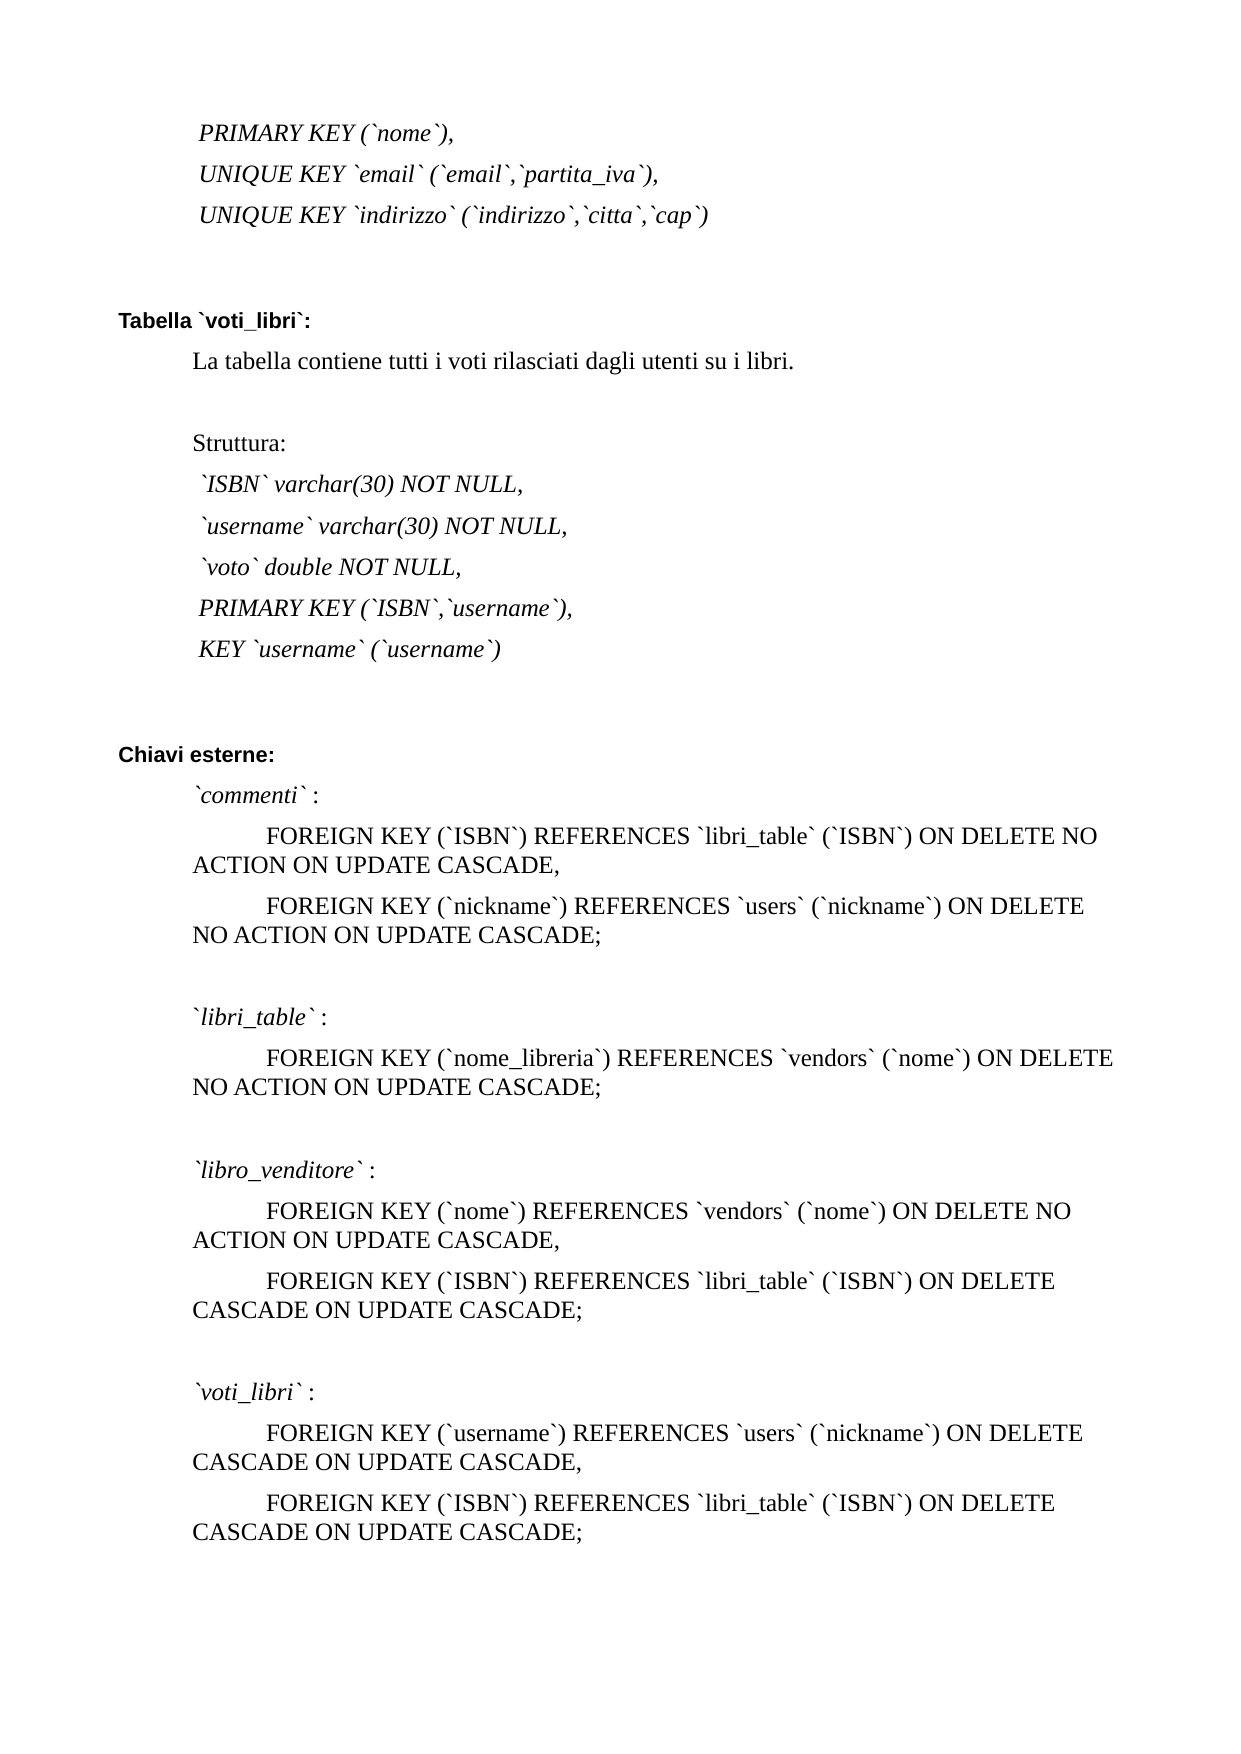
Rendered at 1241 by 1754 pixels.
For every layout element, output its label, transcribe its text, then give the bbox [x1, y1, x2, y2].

subtitle Tabella `voti_libri`: [118, 308, 1122, 333]
text La tabella contiene tutti i voti rilasciati dagli utenti su i libri. [118, 346, 1122, 374]
text FOREIGN KEY (`nickname`) REFERENCES `users` (`nickname`) ON DELETE NO ACTION ON UPDATE CASCADE; [192, 891, 1122, 948]
text `ISBN` varchar(30) NOT NULL, [118, 469, 1122, 498]
text UNIQUE KEY `email` (`email`,`partita_iva`), [192, 159, 1122, 188]
text `username` varchar(30) NOT NULL, [192, 511, 1122, 539]
text FOREIGN KEY (`ISBN`) REFERENCES `libri_table` (`ISBN`) ON DELETE CASCADE ON UPDATE CASCADE; [192, 1266, 1122, 1323]
text `voto` double NOT NULL, [192, 552, 1122, 581]
text FOREIGN KEY (`ISBN`) REFERENCES `libri_table` (`ISBN`) ON DELETE CASCADE ON UPDATE CASCADE; [192, 1488, 1122, 1546]
text FOREIGN KEY (`nome`) REFERENCES `vendors` (`nome`) ON DELETE NO ACTION ON UPDATE CASCADE, [192, 1196, 1122, 1253]
text PRIMARY KEY (`nome`), [192, 118, 1122, 147]
text `voti_libri` : [192, 1377, 1122, 1406]
text UNIQUE KEY `indirizzo` (`indirizzo`,`citta`,`cap`) [192, 201, 1122, 229]
text `libri_table` : [192, 1002, 1122, 1031]
text `commenti` : [192, 780, 1122, 808]
subtitle Chiavi esterne: [118, 742, 1122, 767]
text FOREIGN KEY (`nome_libreria`) REFERENCES `vendors` (`nome`) ON DELETE NO ACTION ON UPDATE CASCADE; [192, 1043, 1122, 1101]
text KEY `username` (`username`) [192, 634, 1122, 663]
text PRIMARY KEY (`ISBN`,`username`), [192, 593, 1122, 622]
text FOREIGN KEY (`ISBN`) REFERENCES `libri_table` (`ISBN`) ON DELETE NO ACTION ON UPDATE CASCADE, [192, 821, 1122, 878]
text Struttura: [118, 428, 1122, 457]
text FOREIGN KEY (`username`) REFERENCES `users` (`nickname`) ON DELETE CASCADE ON UPDATE CASCADE, [192, 1418, 1122, 1476]
text `libro_venditore` : [192, 1155, 1122, 1183]
